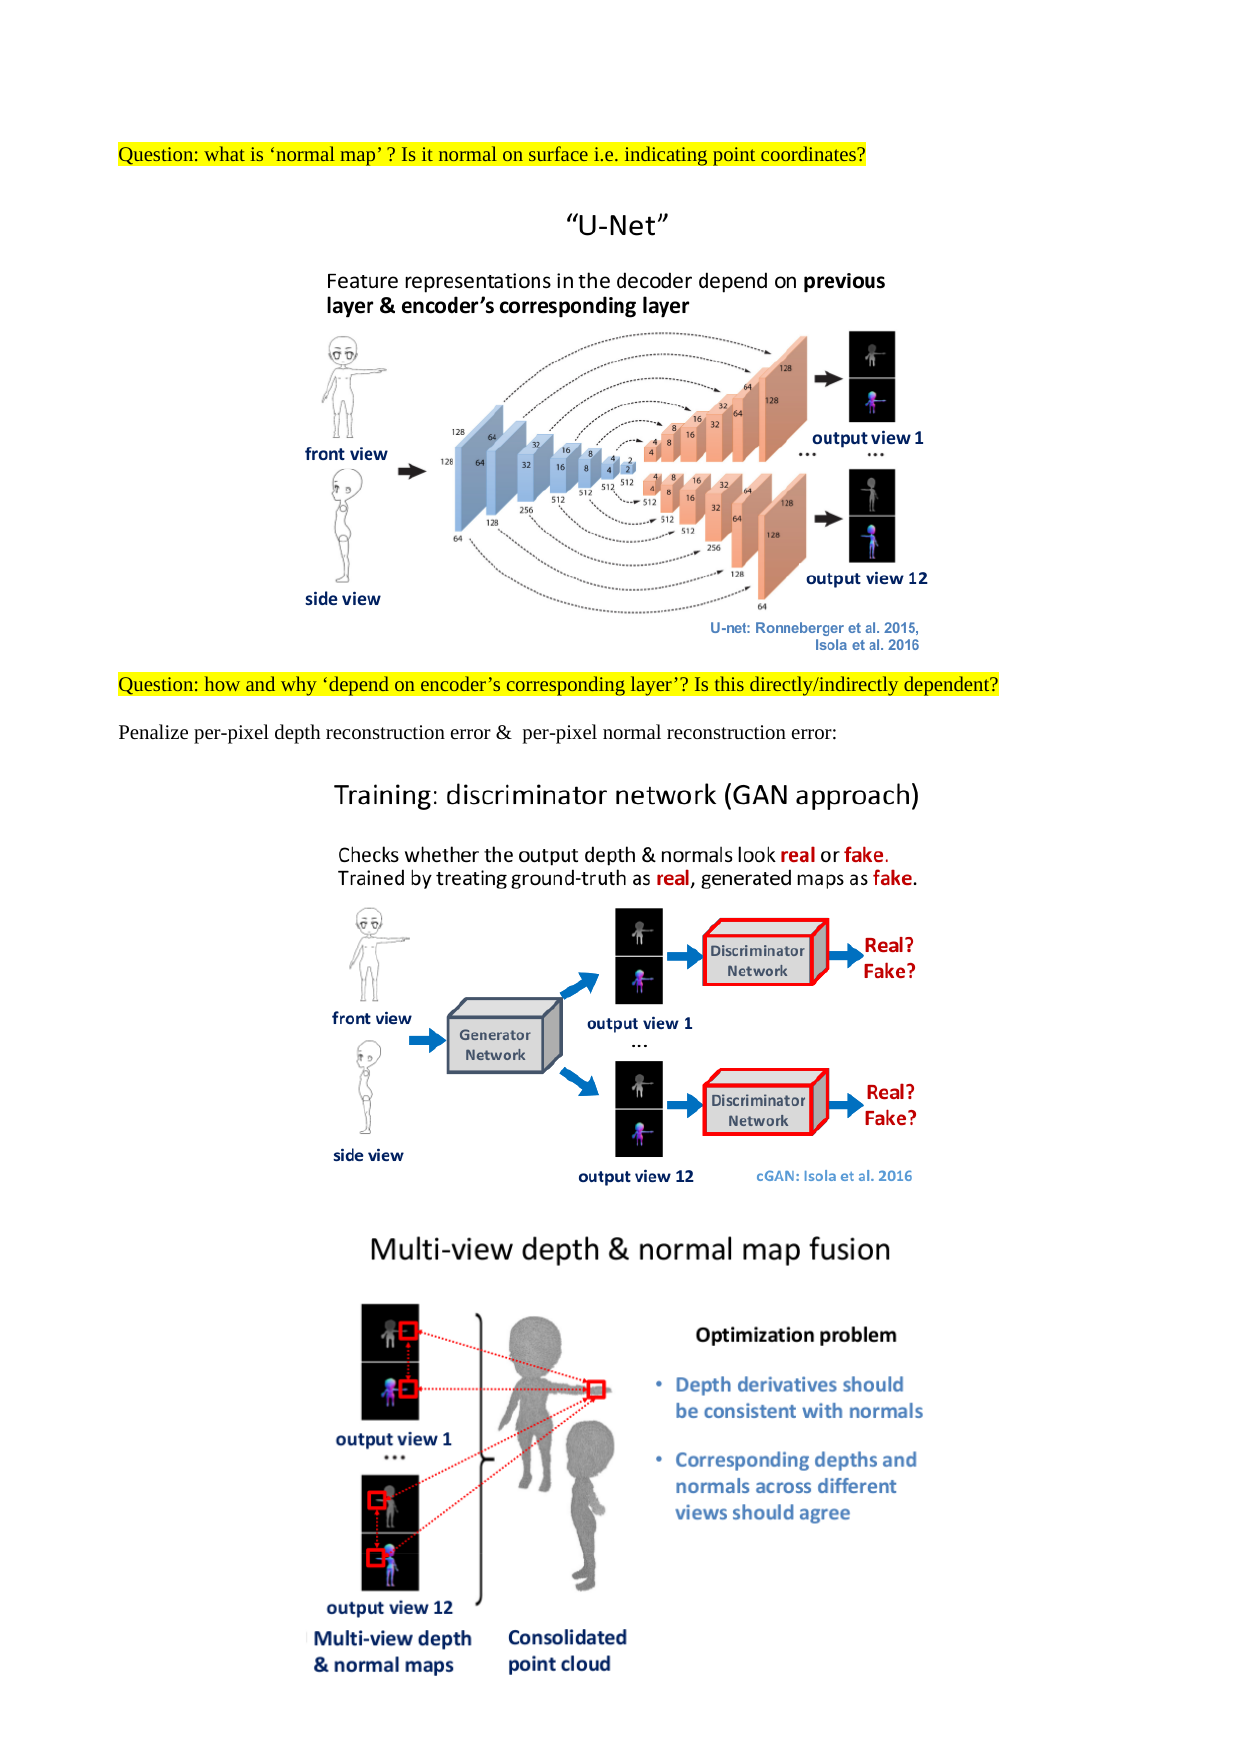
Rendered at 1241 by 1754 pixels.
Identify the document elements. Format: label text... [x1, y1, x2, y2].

picture [293, 1225, 947, 1687]
text Question: how and why ‘depend on encoder’s corresponding layer’? Is this directly/indirectly dependent? [118, 672, 1122, 696]
picture [286, 190, 954, 662]
text Question: what is ‘normal map’ ? Is it normal on surface i.e. indicating point coordinates? [118, 142, 1122, 166]
text Penalize per‐pixel depth reconstruction error & per‐pixel normal reconstruction error: [118, 720, 1122, 744]
picture [317, 767, 923, 1191]
